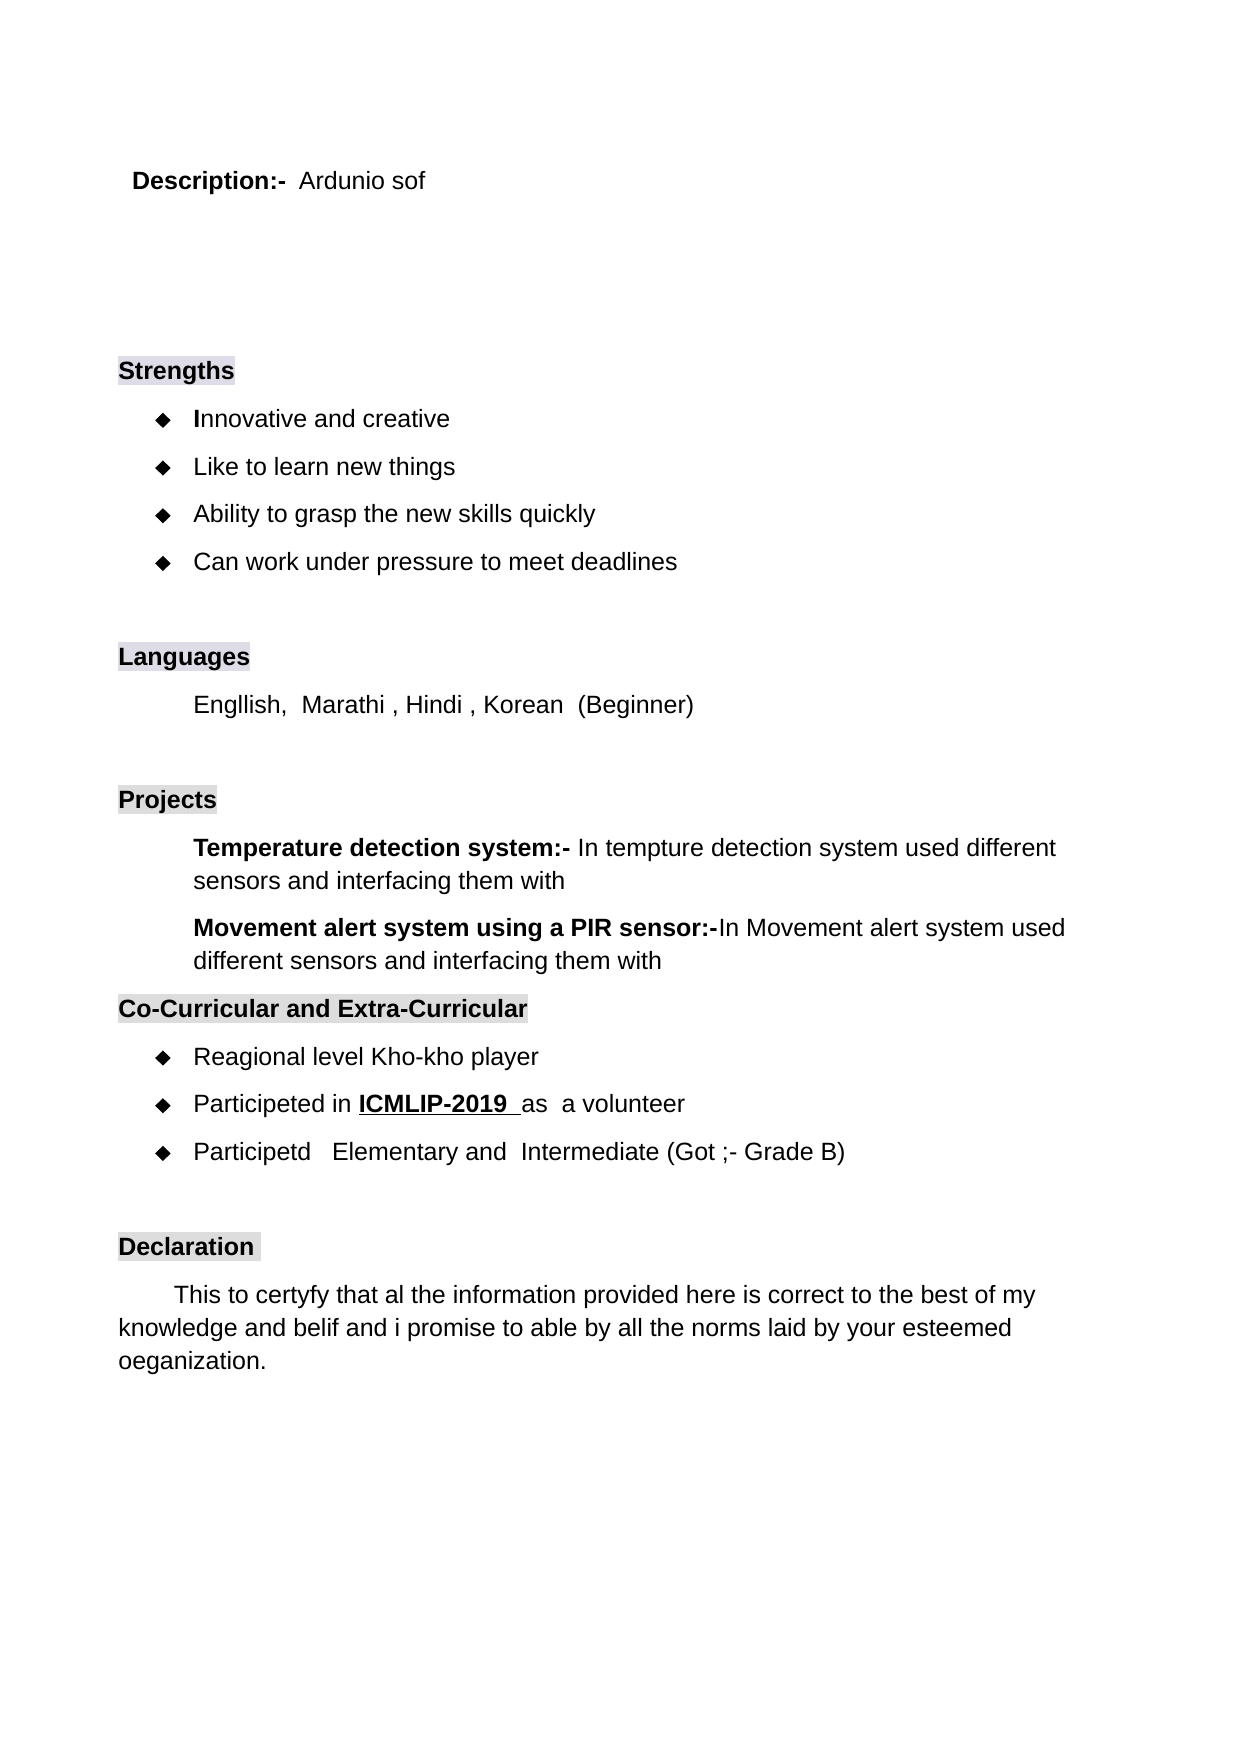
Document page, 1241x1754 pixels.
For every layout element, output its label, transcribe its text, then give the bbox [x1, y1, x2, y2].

list Ability to grasp the new skills quickly [156, 499, 1122, 528]
list Like to learn new things [156, 451, 1122, 480]
text Projects [118, 785, 1122, 814]
list Temperature detection system:- In tempture detection system used different sensors and interfacing them with [156, 833, 1122, 894]
text This to certyfy that al the information provided here is correct to the best of my knowledge and belif and i promise to able by all the norms laid by your esteemed oeganization. [118, 1280, 1122, 1374]
list Innovative and creative [156, 404, 1122, 433]
list Reagional level Kho-kho player [156, 1041, 1122, 1070]
text Description:- Ardunio sof [118, 166, 1122, 194]
text Declaration [118, 1232, 1122, 1261]
text Co-Curricular and Extra-Curricular [118, 994, 1122, 1023]
text Strengths [118, 356, 1122, 385]
list Participeted in ICMLIP-2019 as a volunteer [156, 1089, 1122, 1118]
list Movement alert system using a PIR sensor:-In Movement alert system used different sensors and interfacing them with [156, 913, 1122, 975]
list Can work under pressure to meet deadlines [156, 547, 1122, 576]
text Languages [118, 642, 1122, 671]
list Engllish, Marathi , Hindi , Korean (Beginner) [156, 690, 1122, 718]
list Participetd Elementary and Intermediate (Got ;- Grade B) [156, 1137, 1122, 1166]
